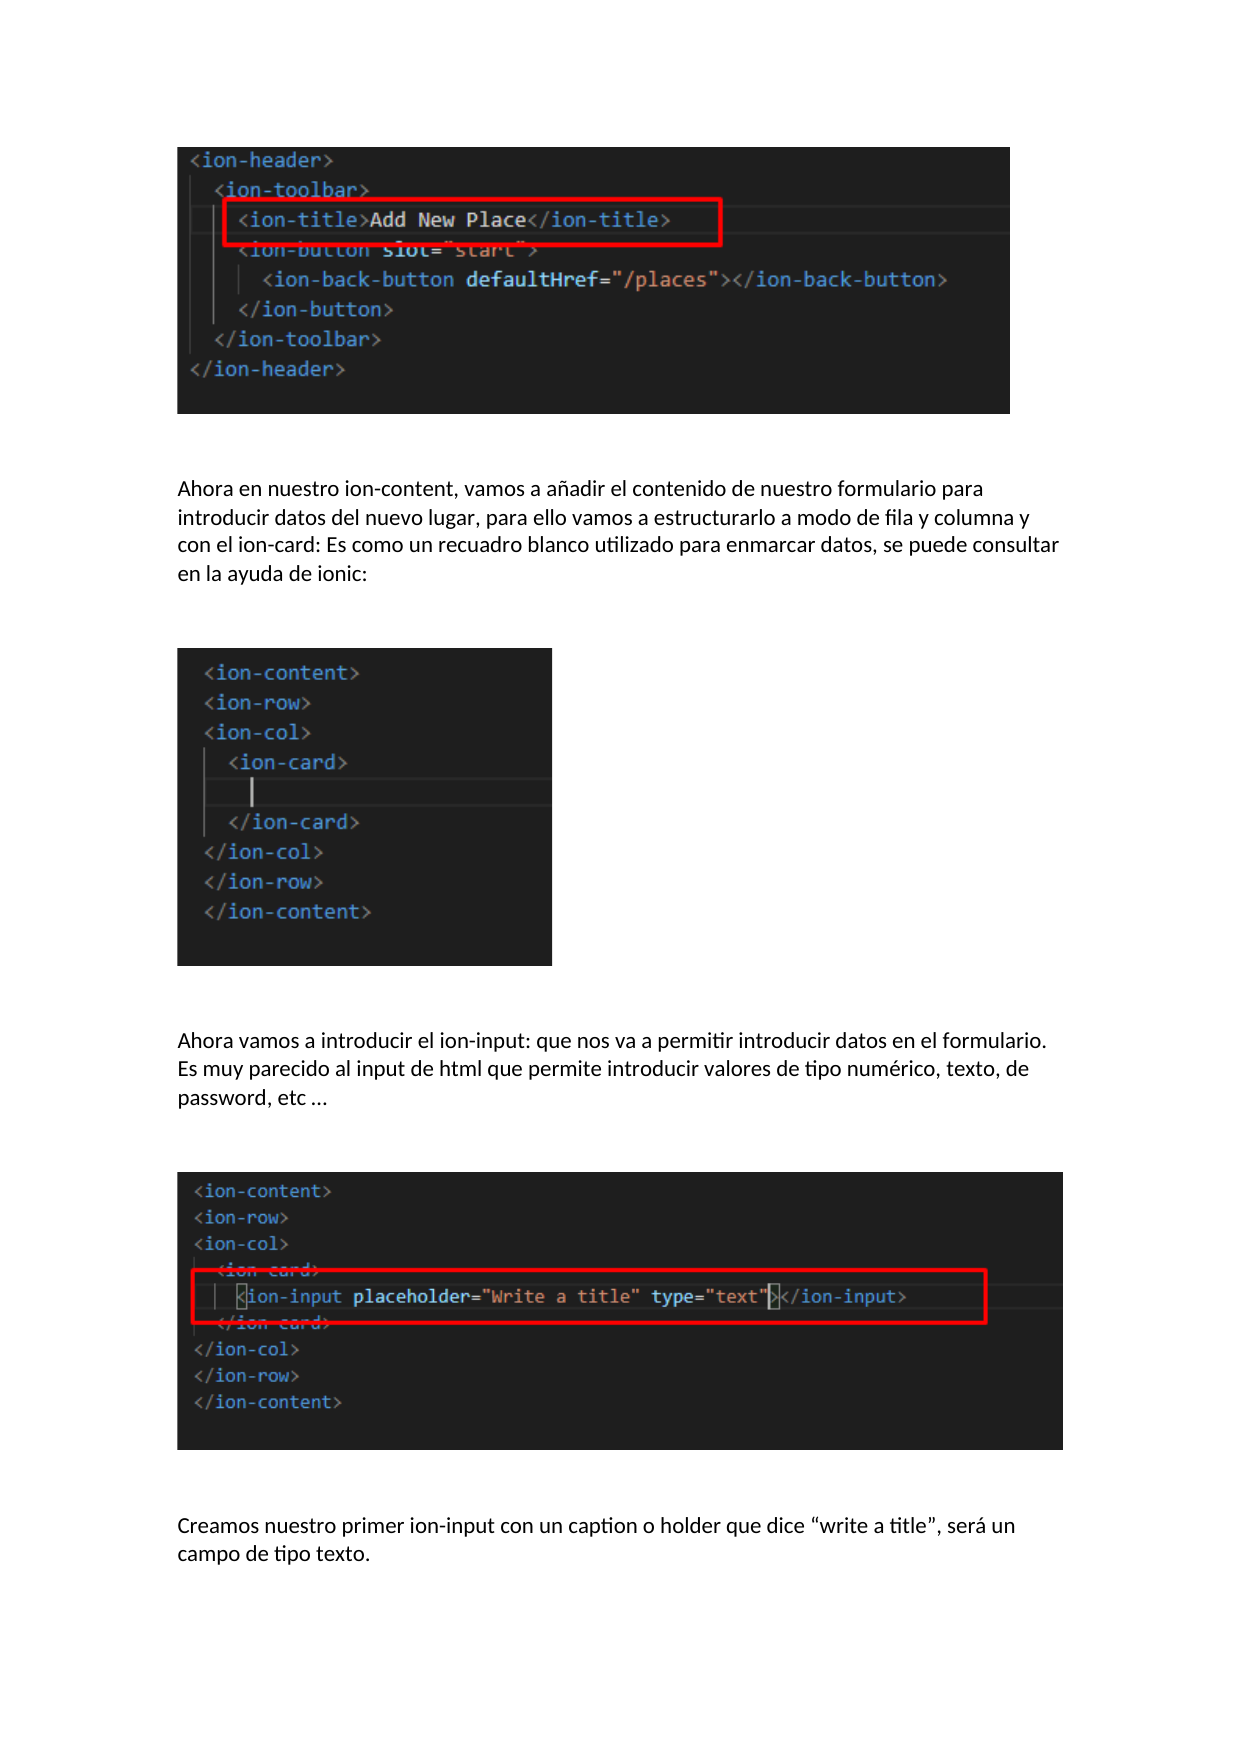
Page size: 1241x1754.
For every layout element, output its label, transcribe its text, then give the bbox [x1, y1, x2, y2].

text Ahora en nuestro ion-content, vamos a añadir el contenido de nuestro formulario para introducir datos del nuevo lugar, para ello vamos a estructurarlo a modo de fila y columna y con el ion-card: Es como un recuadro blanco utilizado para enmarcar datos, se puede consultar en la ayuda de ionic: [177, 474, 1063, 587]
text Ahora vamos a introducir el ion-input: que nos va a permitir introducir datos en el formulario. Es muy parecido al input de html que permite introducir valores de tipo numérico, texto, de password, etc … [177, 1027, 1063, 1111]
text Creamos nuestro primer ion-input con un caption o holder que dice “write a title”, será un campo de tipo texto. [177, 1511, 1063, 1567]
